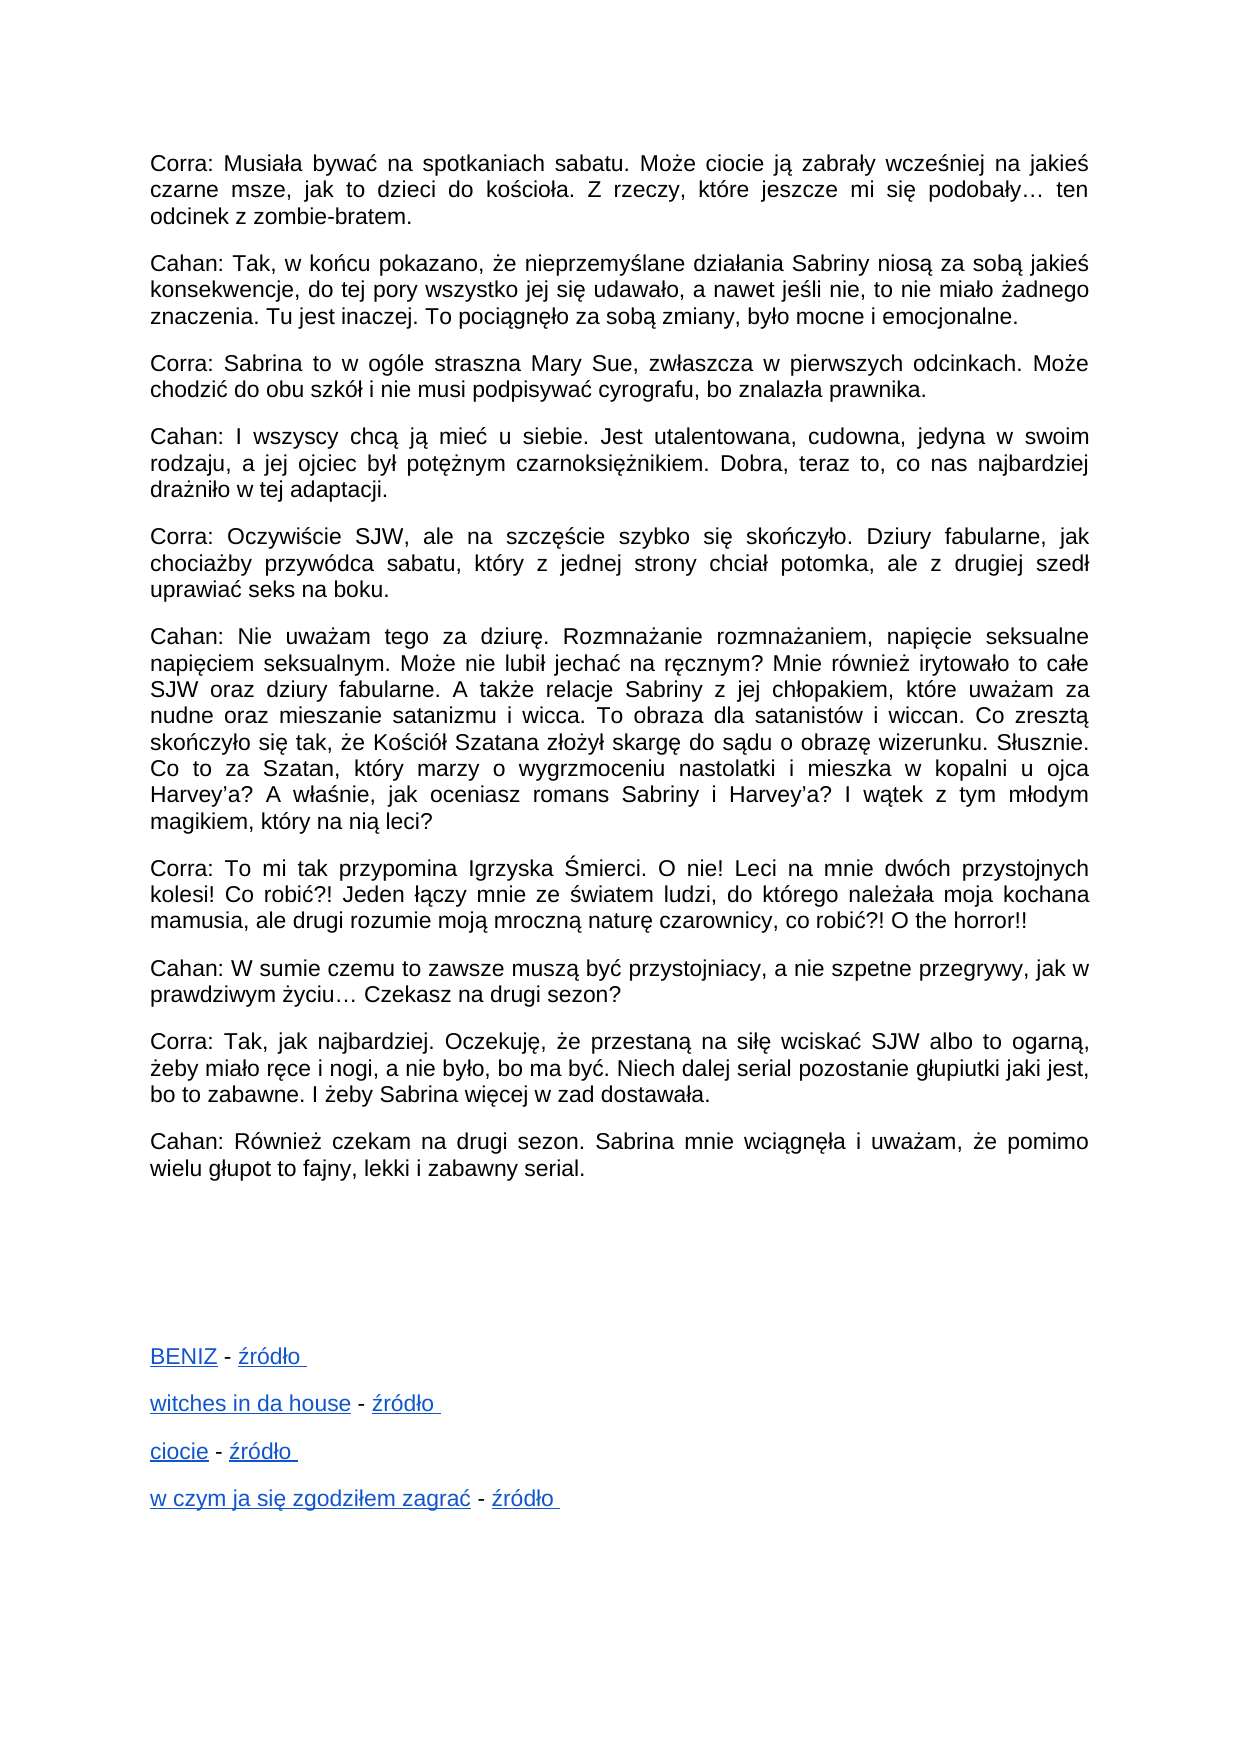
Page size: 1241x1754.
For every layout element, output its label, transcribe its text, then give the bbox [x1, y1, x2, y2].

text Corra: Oczywiście SJW, ale na szczęście szybko się skończyło. Dziury fabularne, jak chociażby przywódca sabatu, który z jednej strony chciał potomka, ale z drugiej szedł uprawiać seks na boku. [150, 523, 1090, 602]
text witches in da house - źródło [150, 1390, 1090, 1417]
text ciocie - źródło [150, 1438, 1090, 1464]
text Corra: Musiała bywać na spotkaniach sabatu. Może ciocie ją zabrały wcześniej na jakieś czarne msze, jak to dzieci do kościoła. Z rzeczy, które jeszcze mi się podobały… ten odcinek z zombie-bratem. [150, 150, 1090, 229]
text Cahan: I wszyscy chcą ją mieć u siebie. Jest utalentowana, cudowna, jedyna w swoim rodzaju, a jej ojciec był potężnym czarnoksiężnikiem. Dobra, teraz to, co nas najbardziej drażniło w tej adaptacji. [150, 423, 1090, 502]
text Cahan: Również czekam na drugi sezon. Sabrina mnie wciągnęła i uważam, że pomimo wielu głupot to fajny, lekki i zabawny serial. [150, 1128, 1090, 1181]
text Corra: Tak, jak najbardziej. Oczekuję, że przestaną na siłę wciskać SJW albo to ogarną, żeby miało ręce i nogi, a nie było, bo ma być. Niech dalej serial pozostanie głupiutki jaki jest, bo to zabawne. I żeby Sabrina więcej w zad dostawała. [150, 1028, 1090, 1107]
text Cahan: W sumie czemu to zawsze muszą być przystojniacy, a nie szpetne przegrywy, jak w prawdziwym życiu… Czekasz na drugi sezon? [150, 955, 1090, 1007]
text Cahan: Nie uważam tego za dziurę. Rozmnażanie rozmnażaniem, napięcie seksualne napięciem seksualnym. Może nie lubił jechać na ręcznym? Mnie również irytowało to całe SJW oraz dziury fabularne. A także relacje Sabriny z jej chłopakiem, które uważam za nudne oraz mieszanie satanizmu i wicca. To obraza dla satanistów i wiccan. Co zresztą skończyło się tak, że Kościół Szatana złożył skargę do sądu o obrazę wizerunku. Słusznie. Co to za Szatan, który marzy o wygrzmoceniu nastolatki i mieszka w kopalni u ojca Harvey’a? A właśnie, jak oceniasz romans Sabriny i Harvey’a? I wątek z tym młodym magikiem, który na nią leci? [150, 623, 1090, 834]
text Cahan: Tak, w końcu pokazano, że nieprzemyślane działania Sabriny niosą za sobą jakieś konsekwencje, do tej pory wszystko jej się udawało, a nawet jeśli nie, to nie miało żadnego znaczenia. Tu jest inaczej. To pociągnęło za sobą zmiany, było mocne i emocjonalne. [150, 250, 1090, 329]
text BENIZ - źródło [150, 1343, 1090, 1369]
text Corra: Sabrina to w ogóle straszna Mary Sue, zwłaszcza w pierwszych odcinkach. Może chodzić do obu szkół i nie musi podpisywać cyrografu, bo znalazła prawnika. [150, 350, 1090, 402]
text Corra: To mi tak przypomina Igrzyska Śmierci. O nie! Leci na mnie dwóch przystojnych kolesi! Co robić?! Jeden łączy mnie ze światem ludzi, do którego należała moja kochana mamusia, ale drugi rozumie moją mroczną naturę czarownicy, co robić?! O the horror!! [150, 855, 1090, 934]
text w czym ja się zgodziłem zagrać - źródło [150, 1485, 1090, 1511]
